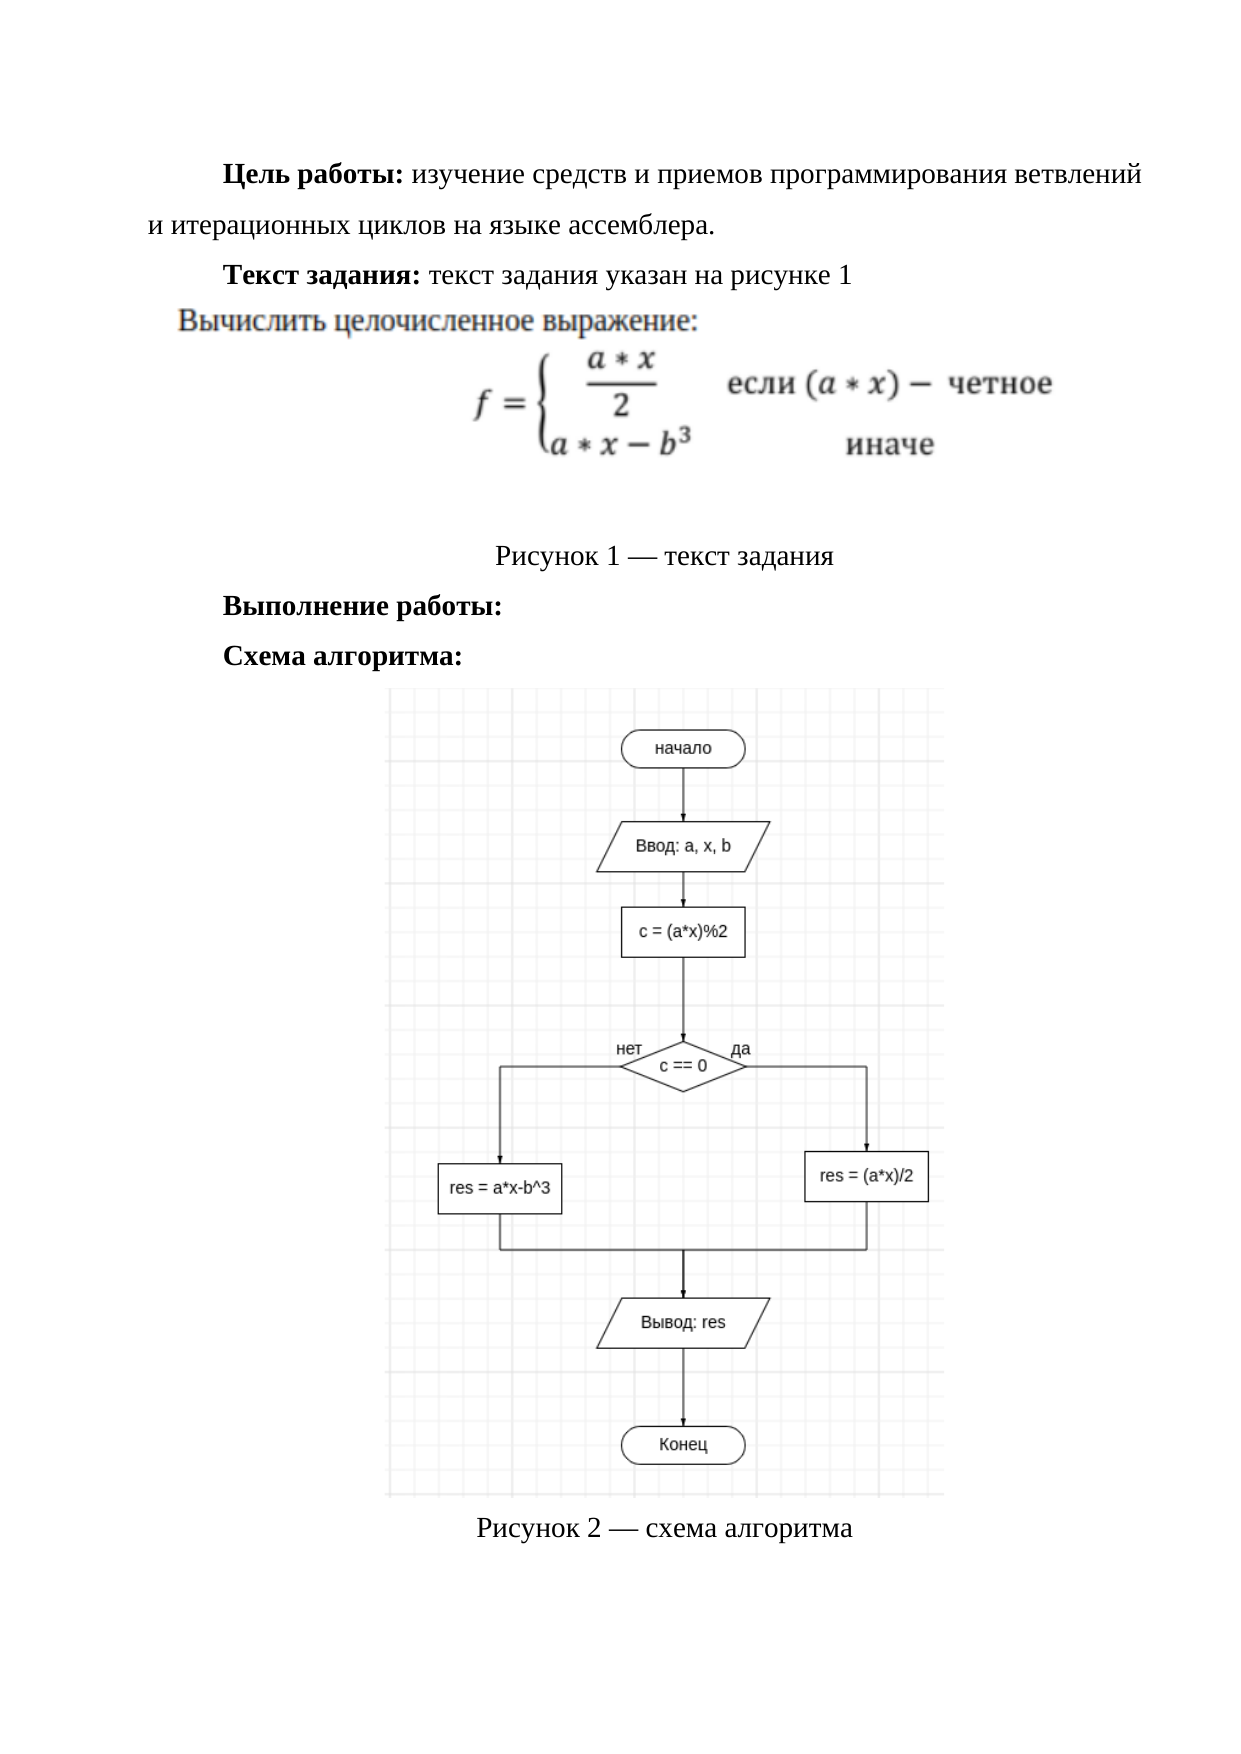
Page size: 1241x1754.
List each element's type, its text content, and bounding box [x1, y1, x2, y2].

text и итерационных циклов на языке ассемблера. [148, 207, 1181, 240]
text Схема алгоритма: [148, 638, 1181, 672]
text Цель работы: изучение средств и приемов программирования ветвлений [148, 157, 1181, 190]
text Рисунок 1 — текст задания [148, 307, 1181, 571]
text Рисунок 2 — схема алгоритма [148, 1511, 1181, 1544]
picture [166, 307, 1163, 505]
text Выполнение работы: [148, 588, 1181, 622]
picture [384, 688, 945, 1498]
text Текст задания: текст задания указан на рисунке 1 [148, 257, 1181, 291]
